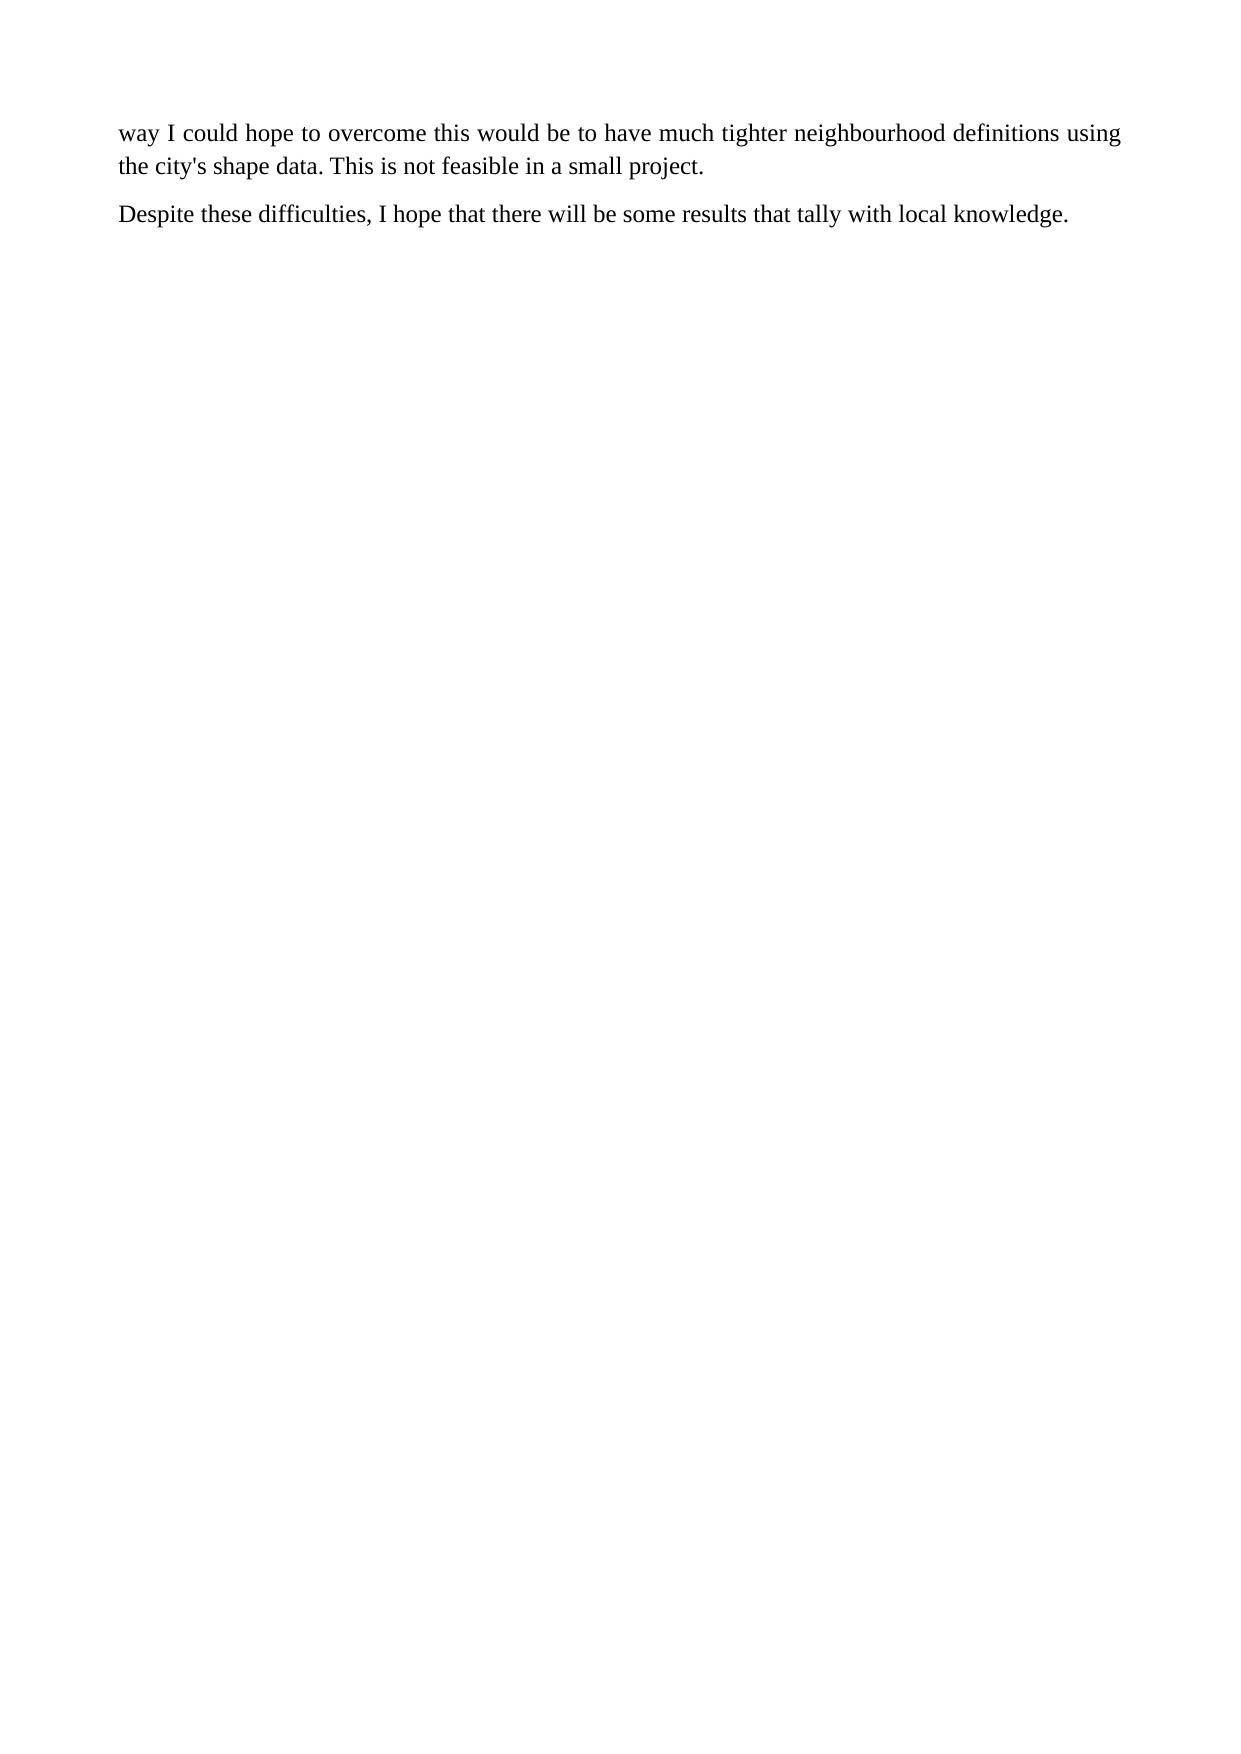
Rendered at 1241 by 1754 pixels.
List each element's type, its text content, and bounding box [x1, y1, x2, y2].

text way I could hope to overcome this would be to have much tighter neighbourhood definitions using the city's shape data. This is not feasible in a small project. [118, 118, 1122, 180]
text Despite these difficulties, I hope that there will be some results that tally with local knowledge. [118, 199, 1122, 227]
